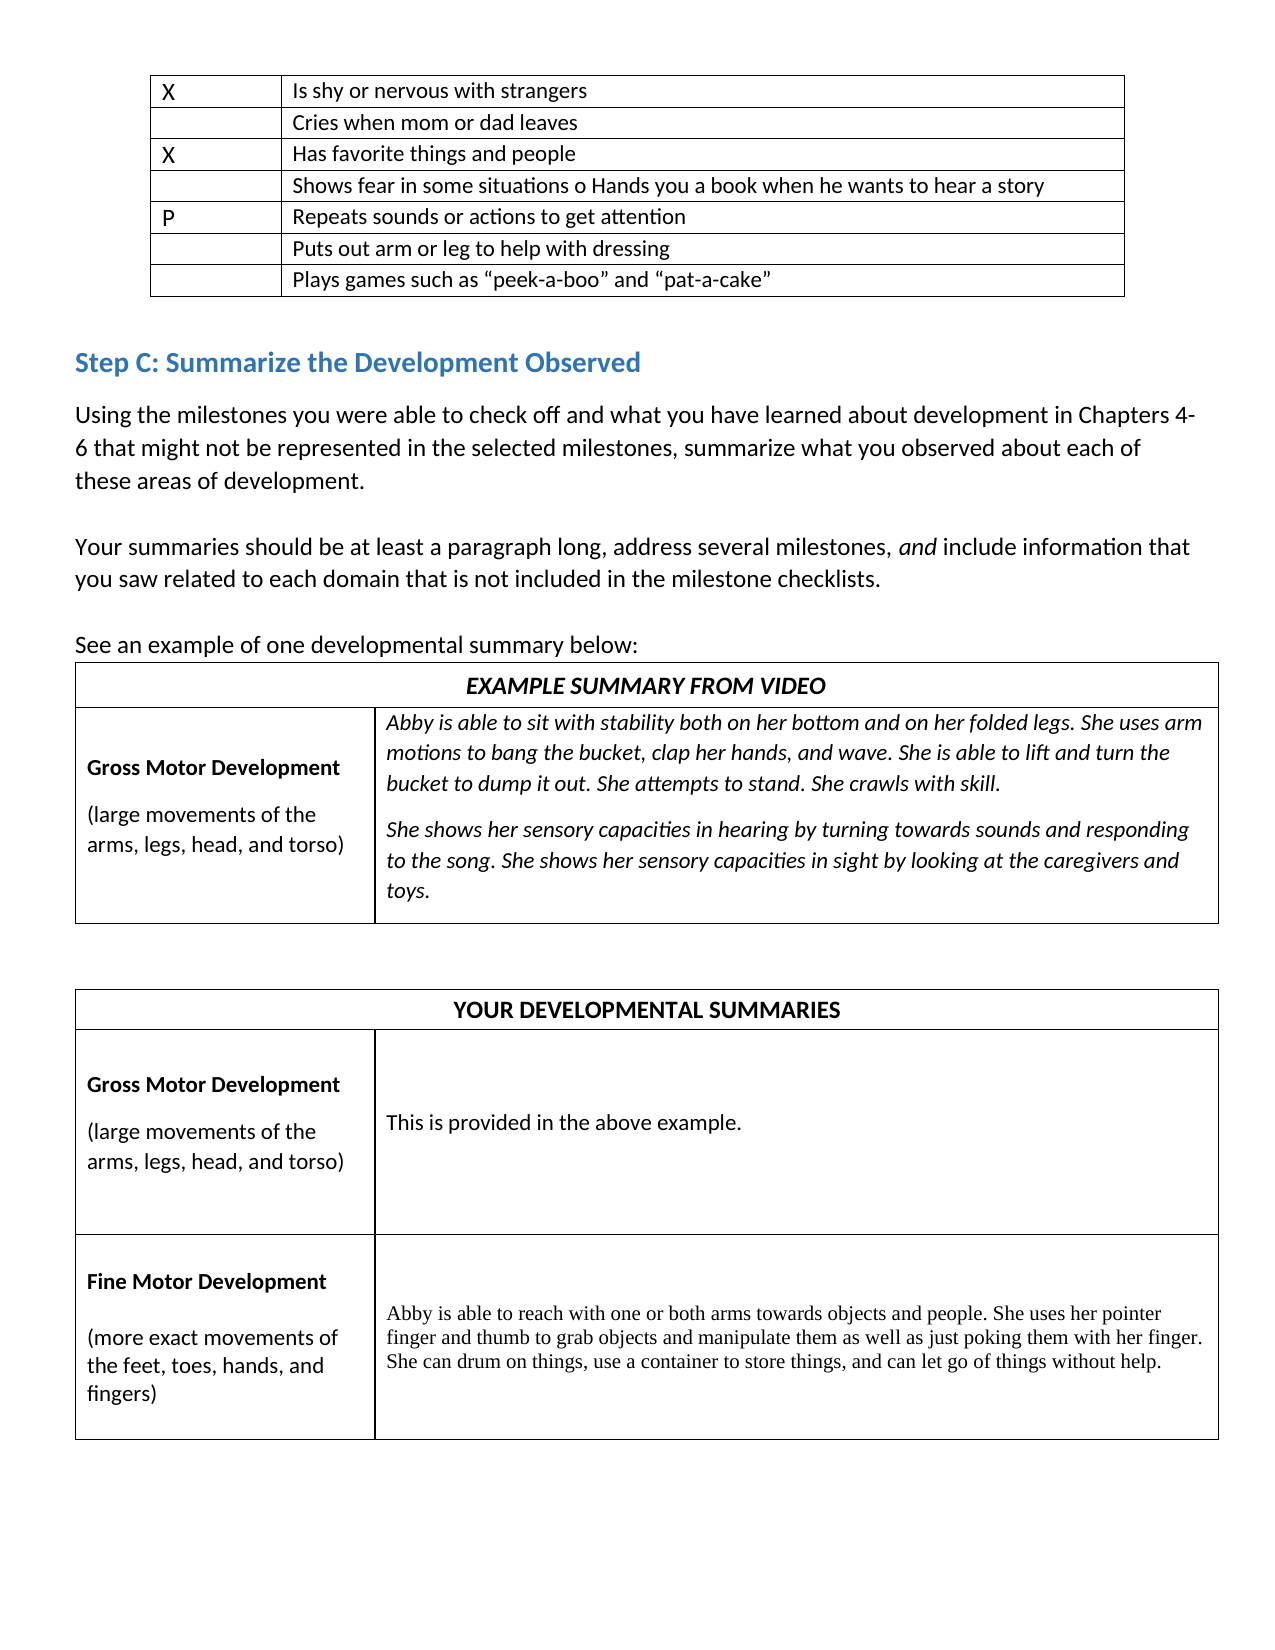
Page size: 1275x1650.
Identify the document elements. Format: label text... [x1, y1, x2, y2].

table_cell Abby is able to sit with stability both on her bottom and on her folded legs. She uses arm motions to bang the bucket, clap her hands, and wave. She is able to lift and turn the bucket to dump it out. She attempts to stand. She crawls with skill. She shows her sensory capacities in hearing by turning towards sounds and responding to the song. She shows her sensory capacities in sight by looking at the caregivers and toys. [376, 708, 1218, 922]
table_cell Cries when mom or dad leaves [282, 108, 1124, 138]
text Using the milestones you were able to check off and what you have learned about development in Chapters 4-6 that might not be represented in the selected milestones, summarize what you observed about each of these areas of development. [75, 399, 1200, 495]
table_cell X [151, 139, 281, 170]
text Your summaries should be at least a paragraph long, address several milestones, and include information that you saw related to each domain that is not included in the milestone checklists. [75, 531, 1200, 594]
table_cell Is shy or nervous with strangers [282, 76, 1124, 107]
table_cell Plays games such as “peek-a-boo” and “pat-a-cake” [282, 265, 1124, 296]
table_cell [151, 234, 281, 264]
table_cell Abby is able to reach with one or both arms towards objects and people. She uses her pointer finger and thumb to grab objects and manipulate them as well as just poking them with her finger. She can drum on things, use a container to store things, and can let go of things without help. [376, 1235, 1218, 1439]
table_cell Gross Motor Development (large movements of the arms, legs, head, and torso) [76, 1030, 374, 1234]
table_cell Repeats sounds or actions to get attention [282, 202, 1124, 233]
table_cell This is provided in the above example. [376, 1030, 1218, 1234]
table_cell Gross Motor Development (large movements of the arms, legs, head, and torso) [76, 708, 374, 922]
table_cell Fine Motor Development (more exact movements of the feet, toes, hands, and fingers) [76, 1235, 374, 1439]
table_header YOUR DEVELOPMENTAL SUMMARIES [76, 990, 1218, 1029]
table_cell [151, 265, 281, 296]
table_cell P [151, 202, 281, 233]
text See an example of one developmental summary below: [75, 629, 1200, 660]
table_cell [151, 171, 281, 201]
subtitle Step C: Summarize the Development Observed [75, 344, 1200, 379]
table_cell Has favorite things and people [282, 139, 1124, 170]
table_cell X [151, 76, 281, 107]
table_header EXAMPLE SUMMARY FROM VIDEO [76, 663, 1218, 707]
table_cell Shows fear in some situations o Hands you a book when he wants to hear a story [282, 171, 1124, 201]
table_cell Puts out arm or leg to help with dressing [282, 234, 1124, 264]
table_cell [151, 108, 281, 138]
